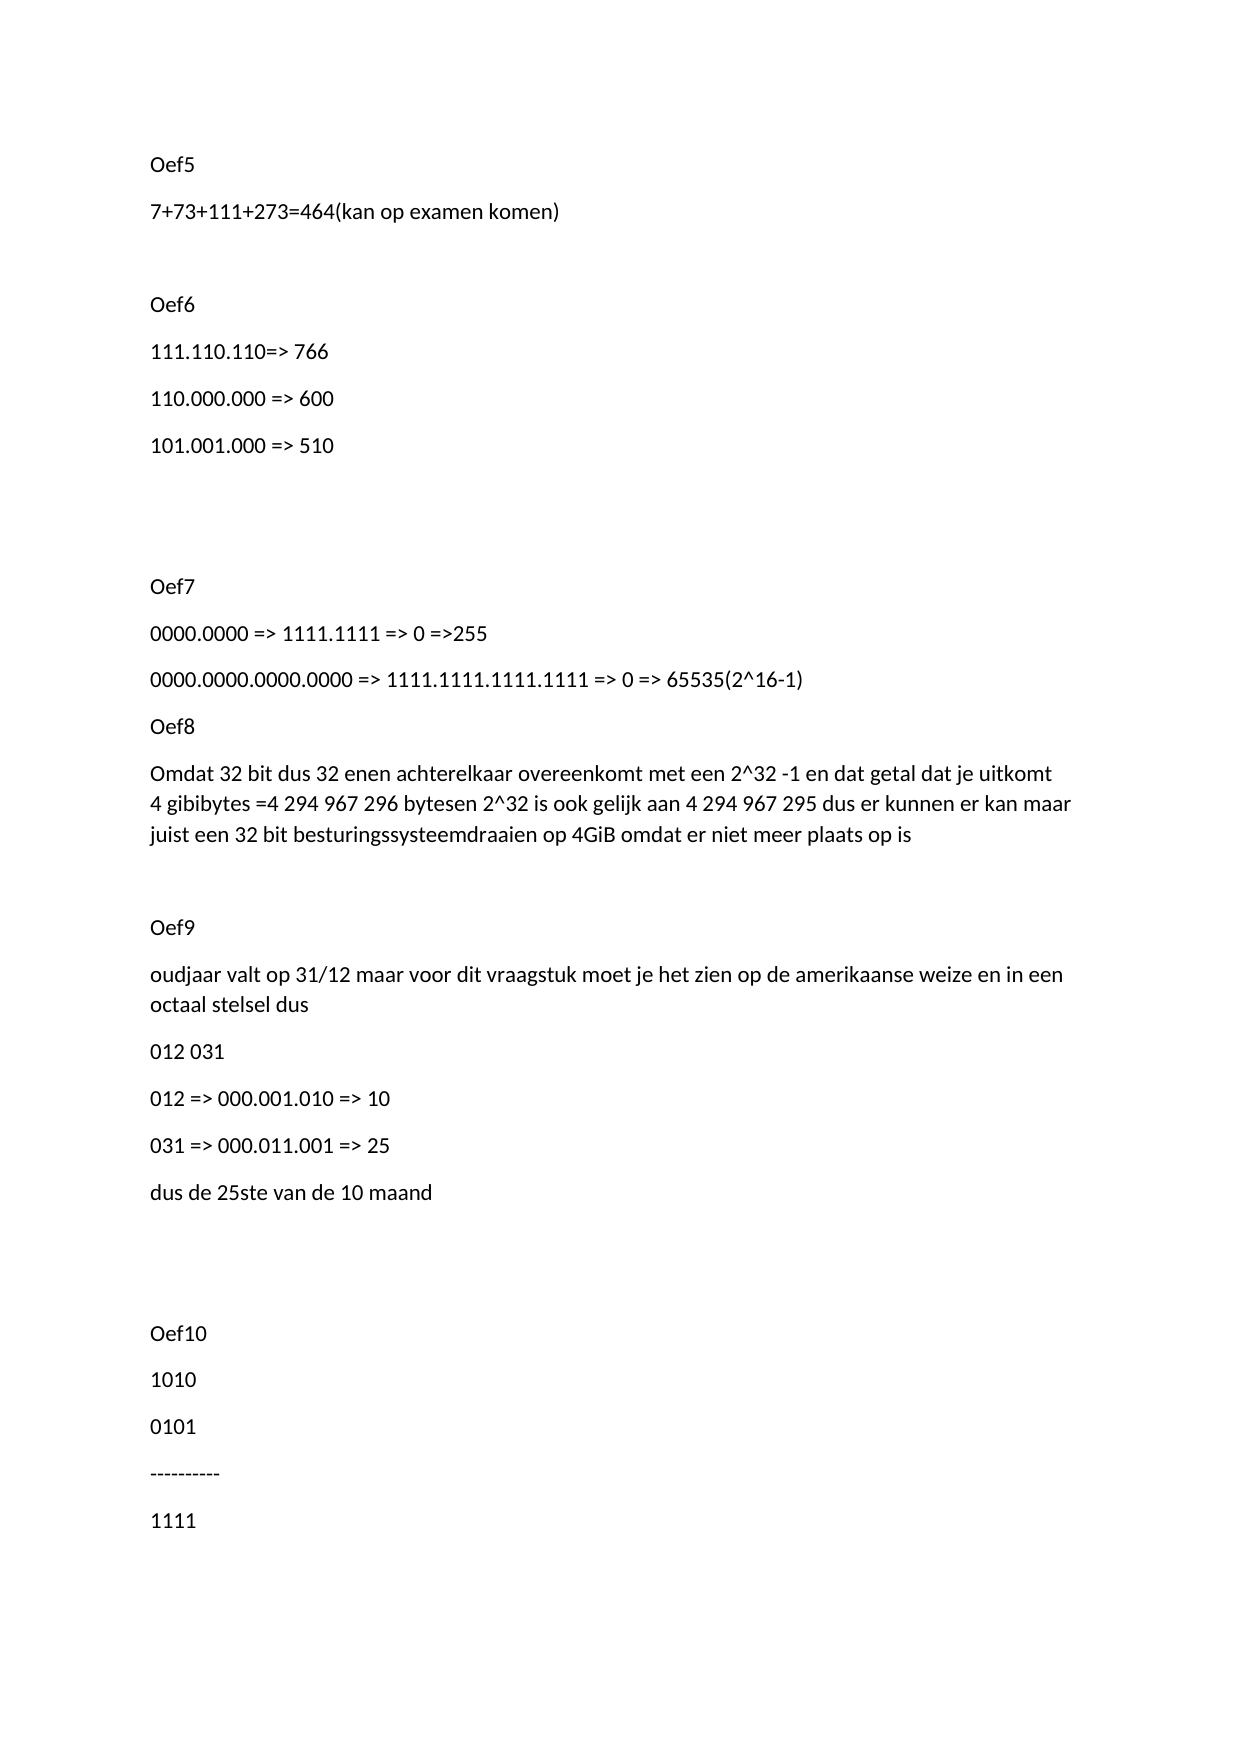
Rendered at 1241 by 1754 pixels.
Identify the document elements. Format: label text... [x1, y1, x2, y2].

text Oef6 [150, 291, 1090, 319]
text Omdat 32 bit dus 32 enen achterelkaar overeenkomt met een 2^32 -1 en dat getal dat je uitkomt 4 gibibytes =4 294 967 296 bytesen 2^32 is ook gelijk aan 4 294 967 295 dus er kunnen er kan maar juist een 32 bit besturingssysteemdraaien op 4GiB omdat er niet meer plaats op is [150, 759, 1090, 848]
text 7+73+111+273=464(kan op examen komen) [150, 197, 1090, 225]
text ---------- [150, 1459, 1090, 1487]
text oudjaar valt op 31/12 maar voor dit vraagstuk moet je het zien op de amerikaanse weize en in een octaal stelsel dus [150, 960, 1090, 1019]
text 1111 [150, 1506, 1090, 1534]
text 1010 [150, 1366, 1090, 1394]
text 101.001.000 => 510 [150, 431, 1090, 459]
text 110.000.000 => 600 [150, 384, 1090, 412]
text Oef5 [150, 150, 1090, 178]
text Oef8 [150, 712, 1090, 741]
text 012 031 [150, 1037, 1090, 1066]
text 0101 [150, 1412, 1090, 1441]
text 0000.0000 => 1111.1111 => 0 =>255 [150, 619, 1090, 647]
text 012 => 000.001.010 => 10 [150, 1084, 1090, 1112]
text 111.110.110=> 766 [150, 337, 1090, 366]
text Oef9 [150, 913, 1090, 942]
text Oef10 [150, 1319, 1090, 1347]
text Oef7 [150, 572, 1090, 600]
text dus de 25ste van de 10 maand [150, 1178, 1090, 1206]
text 031 => 000.011.001 => 25 [150, 1131, 1090, 1159]
text 0000.0000.0000.0000 => 1111.1111.1111.1111 => 0 => 65535(2^16-1) [150, 666, 1090, 694]
